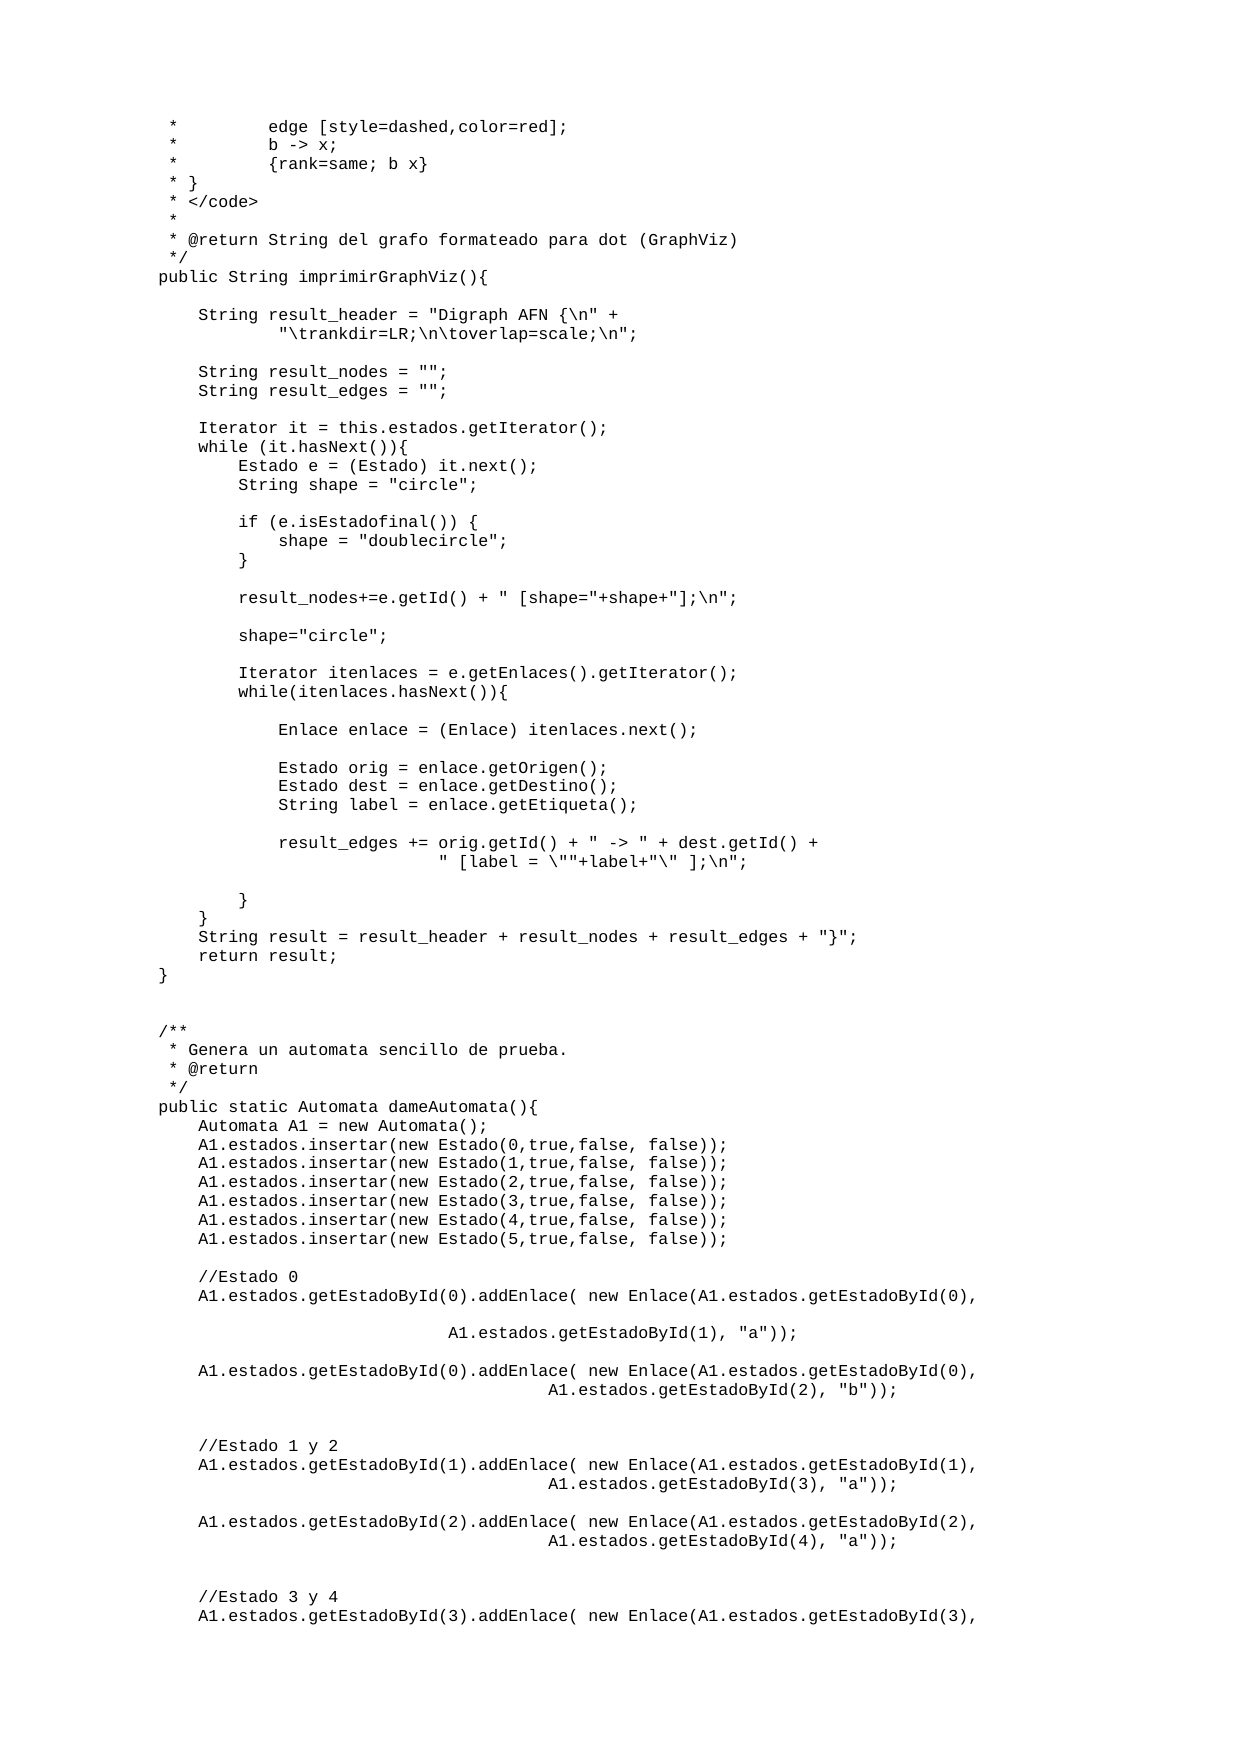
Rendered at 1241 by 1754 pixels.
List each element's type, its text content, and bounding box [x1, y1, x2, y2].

text * edge [style=dashed,color=red]; * b -> x; * {rank=same; b x} * } * </code> * * @return String del grafo formateado para dot (GraphViz) */ public String imprimirGraphViz(){ String result_header = "Digraph AFN {\n" + "\trankdir=LR;\n\toverlap=scale;\n"; String result_nodes = ""; String result_edges = ""; Iterator it = this.estados.getIterator(); while (it.hasNext()){ Estado e = (Estado) it.next(); String shape = "circle"; if (e.isEstadofinal()) { shape = "doublecircle"; } result_nodes+=e.getId() + " [shape="+shape+"];\n"; shape="circle"; Iterator itenlaces = e.getEnlaces().getIterator(); while(itenlaces.hasNext()){ Enlace enlace = (Enlace) itenlaces.next(); Estado orig = enlace.getOrigen(); Estado dest = enlace.getDestino(); String label = enlace.getEtiqueta(); result_edges += orig.getId() + " -> " + dest.getId() + " [label = \""+label+"\" ];\n"; } } String result = result_header + result_nodes + result_edges + "}"; return result; } /** * Genera un automata sencillo de prueba. * @return */ public static Automata dameAutomata(){ Automata A1 = new Automata(); A1.estados.insertar(new Estado(0,true,false, false)); A1.estados.insertar(new Estado(1,true,false, false)); A1.estados.insertar(new Estado(2,true,false, false)); A1.estados.insertar(new Estado(3,true,false, false)); A1.estados.insertar(new Estado(4,true,false, false)); A1.estados.insertar(new Estado(5,true,false, false)); //Estado 0 A1.estados.getEstadoById(0).addEnlace( new Enlace(A1.estados.getEstadoById(0), [118, 118, 1122, 1325]
text A1.estados.getEstadoById(1), "a")); A1.estados.getEstadoById(0).addEnlace( new Enlace(A1.estados.getEstadoById(0), A1.estados.getEstadoById(2), "b")); //Estado 1 y 2 A1.estados.getEstadoById(1).addEnlace( new Enlace(A1.estados.getEstadoById(1), A1.estados.getEstadoById(3), "a")); A1.estados.getEstadoById(2).addEnlace( new Enlace(A1.estados.getEstadoById(2), A1.estados.getEstadoById(4), "a")); //Estado 3 y 4 A1.estados.getEstadoById(3).addEnlace( new Enlace(A1.estados.getEstadoById(3), [118, 1325, 1122, 1626]
